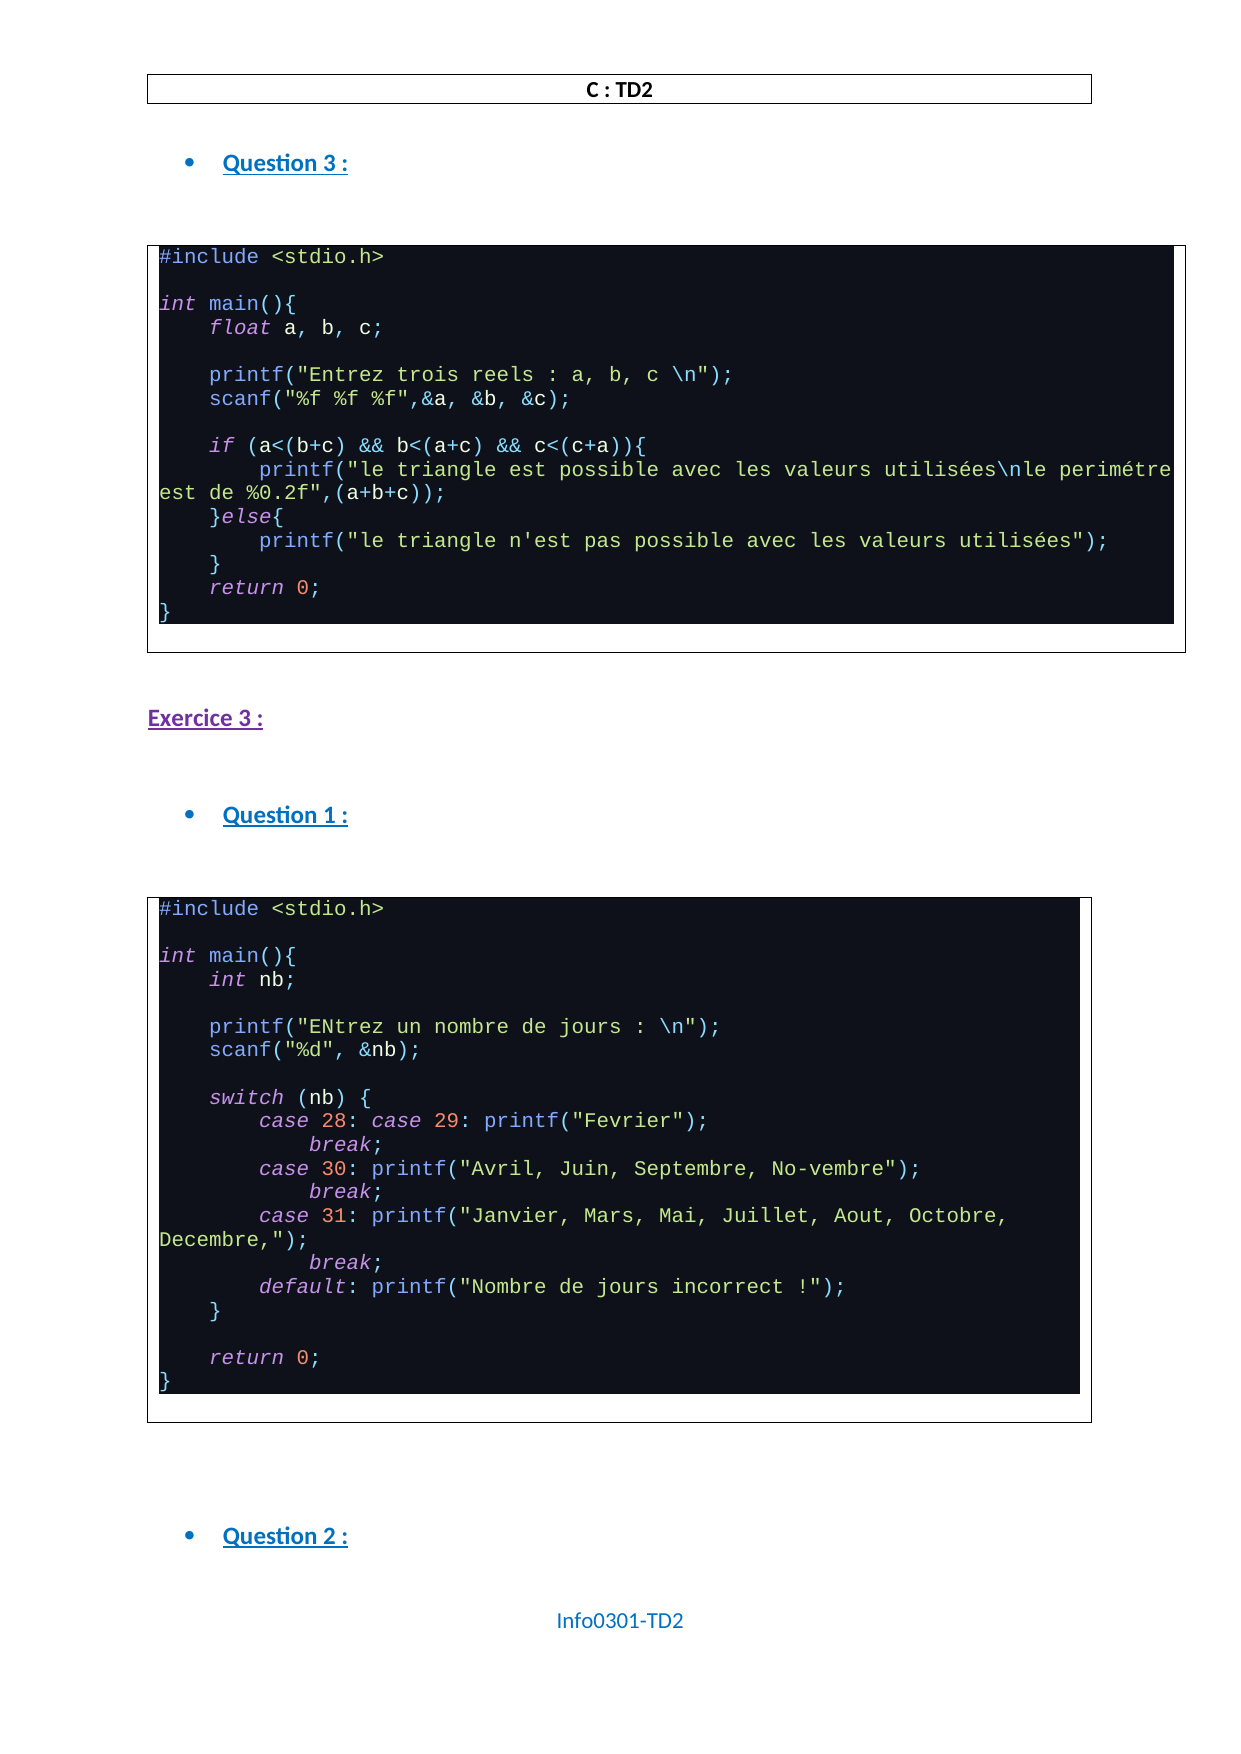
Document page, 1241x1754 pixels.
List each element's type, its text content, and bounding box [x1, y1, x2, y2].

table_header #include <stdio.h> int main(){ float a, b, c; printf("Entrez trois reels : a, b, c \n"); scanf("%f %f %f",&a, &b, &c); if (a<(b+c) && b<(a+c) && c<(c+a)){ printf("le triangle est possible avec les valeurs utilisées\nle perimétre est de %0.2f",(a+b+c)); }else{ printf("le triangle n'est pas possible avec les valeurs utilisées"); } return 0; } [148, 246, 1185, 652]
table_header #include <stdio.h> int main(){ int nb; printf("ENtrez un nombre de jours : \n"); scanf("%d", &nb); switch (nb) { case 28: case 29: printf("Fevrier"); break; case 30: printf("Avril, Juin, Septembre, No-vembre"); break; case 31: printf("Janvier, Mars, Mai, Juillet, Aout, Octobre, Decembre,"); break; default: printf("Nombre de jours incorrect !"); } return 0; } [148, 898, 1091, 1422]
text Exercice 3 : [148, 702, 1093, 732]
list Question 1 : [185, 799, 1093, 830]
list Question 2 : [185, 1521, 1093, 1551]
list Question 3 : [185, 148, 1093, 178]
